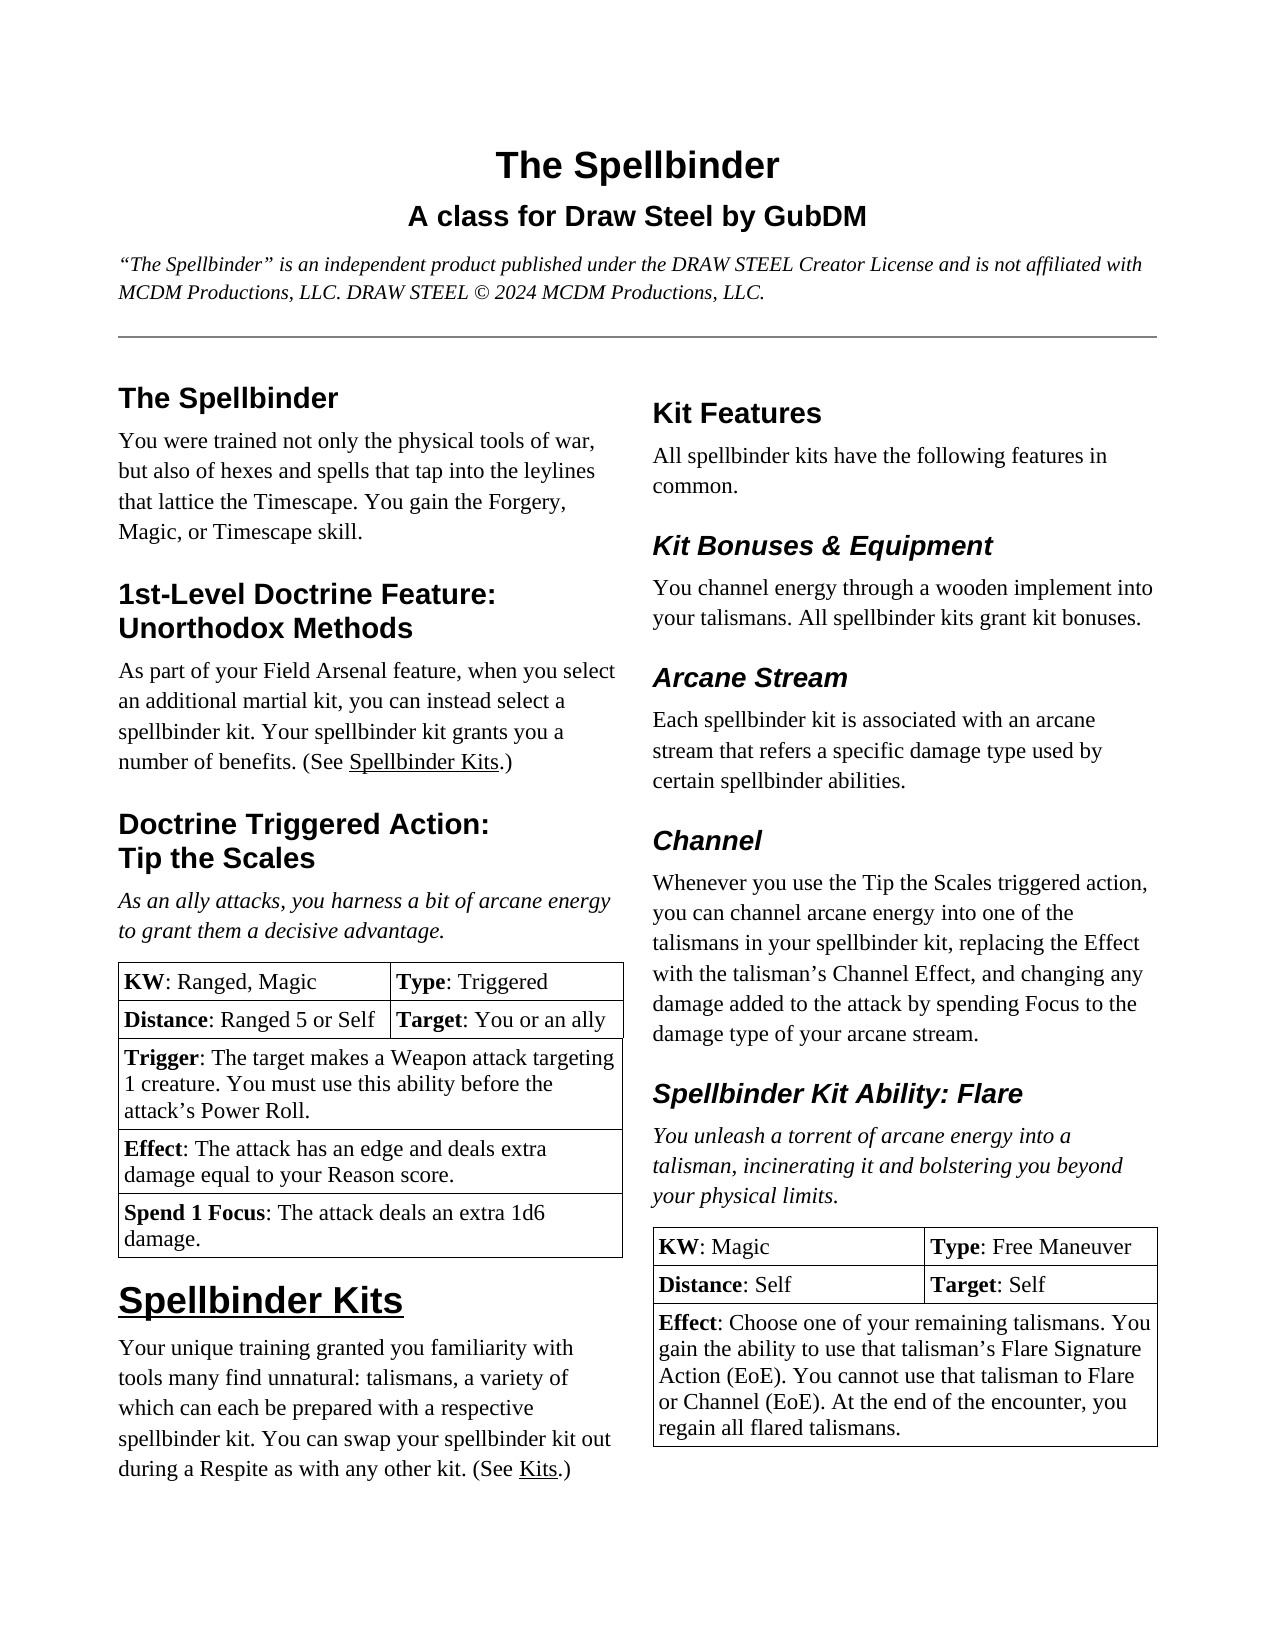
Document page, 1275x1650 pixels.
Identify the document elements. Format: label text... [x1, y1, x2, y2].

subtitle 1st-Level Doctrine Feature: Unorthodox Methods [118, 577, 622, 645]
text A class for Draw Steel by GubDM [118, 199, 1157, 233]
text As an ally attacks, you harness a bit of arcane energy to grant them a decisive advantage. [118, 887, 622, 944]
table_header Trigger: The target makes a Weapon attack targeting 1 creature. You must use this ability before the attack’s Power Roll. [119, 1039, 622, 1129]
text Whenever you use the Tip the Scales triggered action, you can channel arcane energy into one of the talismans in your spellbinder kit, replacing the Effect with the talisman’s Channel Effect, and changing any damage added to the attack by spending Focus to the damage type of your arcane stream. [652, 869, 1157, 1046]
table_cell Distance: Ranged 5 or Self [119, 1001, 390, 1038]
subtitle Kit Bonuses & Equipment [652, 529, 1157, 561]
subtitle Doctrine Triggered Action: Tip the Scales [118, 807, 622, 875]
subtitle Arcane Stream [652, 662, 1157, 694]
table_header Type: Free Maneuver [925, 1228, 1157, 1265]
text Each spellbinder kit is associated with an arcane stream that refers a specific damage type used by certain spellbinder abilities. [652, 706, 1157, 793]
subtitle Channel [652, 824, 1157, 856]
table_cell Spend 1 Focus: The attack deals an extra 1d6 damage. [119, 1194, 622, 1257]
table_header KW: Ranged, Magic [119, 963, 390, 1000]
table_header Type: Triggered [391, 963, 623, 1000]
text As part of your Field Arsenal feature, when you select an additional martial kit, you can instead select a spellbinder kit. Your spellbinder kit grants you a number of benefits. (See Spellbinder Kits.) [118, 657, 622, 774]
subtitle The Spellbinder [118, 381, 622, 415]
text You unleash a torrent of arcane energy into a talisman, incinerating it and bolstering you beyond your physical limits. [652, 1122, 1157, 1209]
text You channel energy through a wooden implement into your talismans. All spellbinder kits grant kit bonuses. [652, 574, 1157, 631]
text Your unique training granted you familiarity with tools many find unnatural: talismans, a variety of which can each be prepared with a respective spellbinder kit. You can swap your spellbinder kit out during a Respite as with any other kit. (See Kits.) [118, 1334, 622, 1481]
text “The Spellbinder” is an independent product published under the DRAW STEEL Creator License and is not affiliated with MCDM Productions, LLC. DRAW STEEL © 2024 MCDM Productions, LLC. [118, 252, 1157, 304]
text All spellbinder kits have the following features in common. [652, 442, 1157, 498]
table_cell Target: Self [925, 1266, 1157, 1303]
table_header Effect: Choose one of your remaining talismans. You gain the ability to use that talisman’s Flare Signature Action (EoE). You cannot use that talisman to Flare or Channel (EoE). At the end of the encounter, you regain all flared talismans. [654, 1304, 1157, 1446]
subtitle Spellbinder Kit Ability: Flare [652, 1077, 1157, 1109]
subtitle The Spellbinder [118, 143, 1157, 187]
table_header KW: Magic [654, 1228, 924, 1265]
table_cell Distance: Self [654, 1266, 924, 1303]
text You were trained not only the physical tools of war, but also of hexes and spells that tap into the leylines that lattice the Timescape. You gain the Forgery, Magic, or Timescape skill. [118, 427, 622, 544]
table_cell Target: You or an ally [391, 1001, 623, 1038]
subtitle Kit Features [652, 396, 1157, 429]
table_cell Effect: The attack has an edge and deals extra damage equal to your Reason score. [119, 1130, 622, 1193]
subtitle Spellbinder Kits [118, 1278, 622, 1321]
